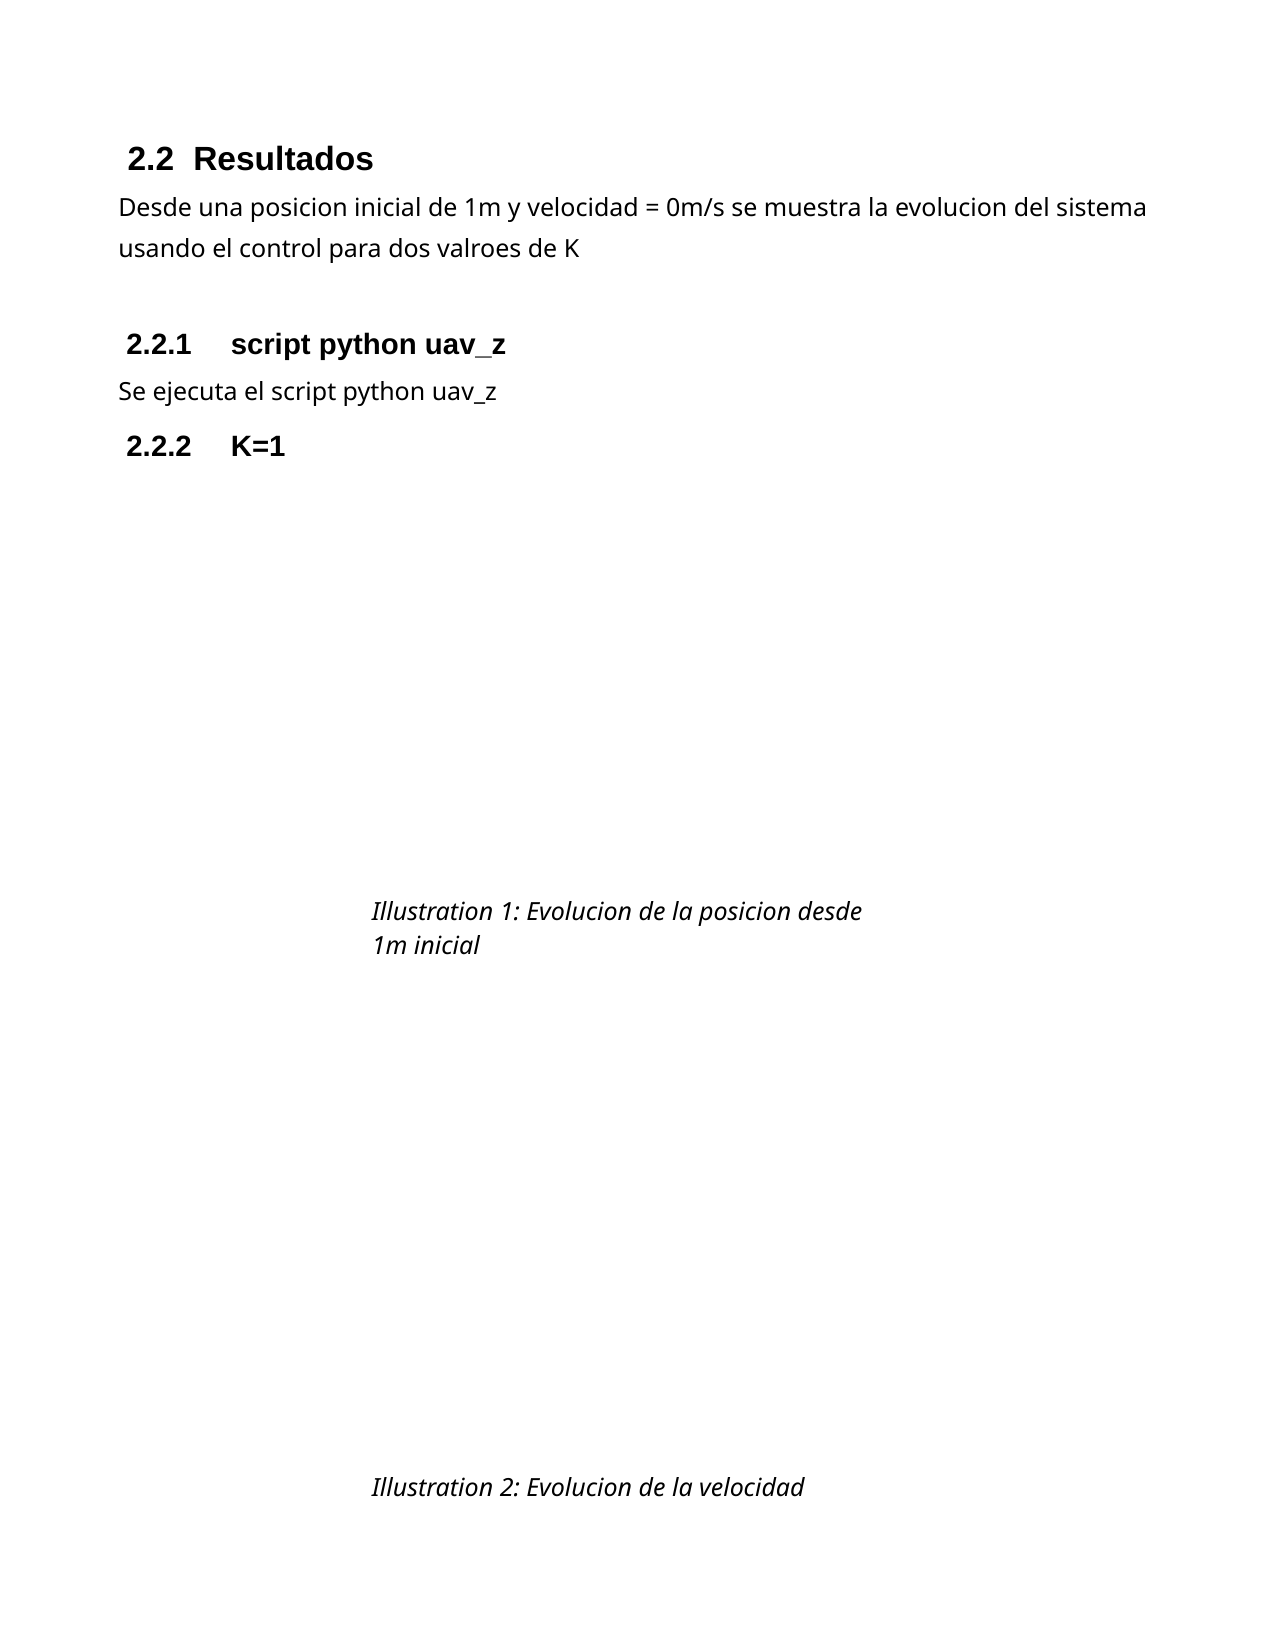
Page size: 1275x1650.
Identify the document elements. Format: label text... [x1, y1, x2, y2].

text Illustration 1: Evolucion de la posicion desde 1m inicial [372, 488, 903, 962]
subtitle Resultados [118, 139, 1157, 178]
subtitle K=1 [118, 429, 1157, 463]
text Se ejecuta el script python uav_z [118, 373, 1157, 407]
subtitle script python uav_z [118, 327, 1157, 361]
text Illustration 2: Evolucion de la velocidad [372, 1063, 903, 1503]
text Desde una posicion inicial de 1m y velocidad = 0m/s se muestra la evolucion del sistema usando el control para dos valroes de K [118, 190, 1157, 265]
